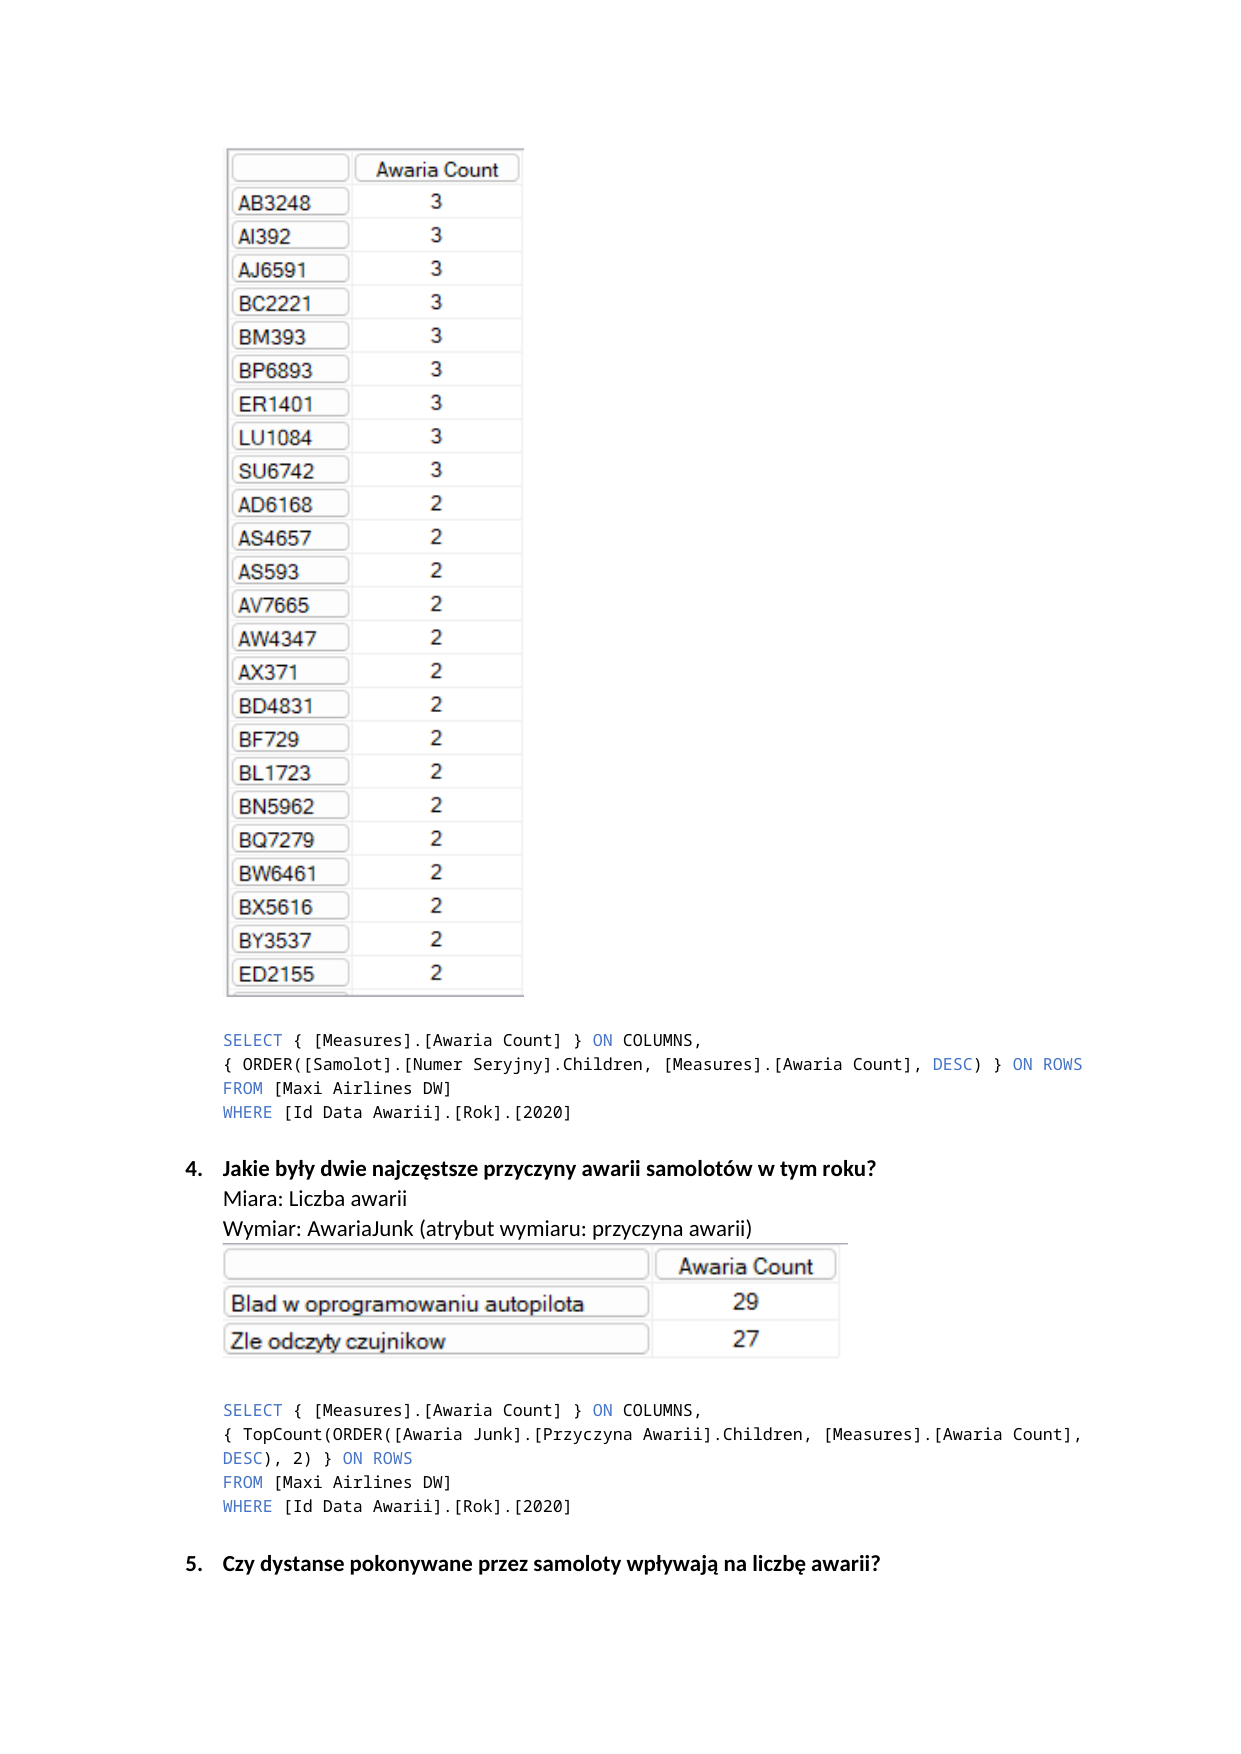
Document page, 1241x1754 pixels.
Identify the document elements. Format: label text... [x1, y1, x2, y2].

list Czy dystanse pokonywane przez samoloty wpływają na liczbę awarii? [185, 1549, 1093, 1577]
list WHERE [Id Data Awarii].[Rok].[2020] [223, 1495, 1093, 1518]
list Jakie były dwie najczęstsze przyczyny awarii samolotów w tym roku? [185, 1154, 1093, 1182]
list { ORDER([Samolot].[Numer Seryjny].Children, [Measures].[Awaria Count], DESC) } ON ROWS [223, 1052, 1093, 1075]
list WHERE [Id Data Awarii].[Rok].[2020] [223, 1101, 1093, 1123]
list Wymiar: AwariaJunk (atrybut wymiaru: przyczyna awarii) [223, 1214, 1093, 1242]
list { TopCount(ORDER([Awaria Junk].[Przyczyna Awarii].Children, [Measures].[Awaria Count], DESC), 2) } ON ROWS [223, 1423, 1093, 1469]
list FROM [Maxi Airlines DW] [223, 1471, 1093, 1494]
list FROM [Maxi Airlines DW] [223, 1077, 1093, 1099]
list SELECT { [Measures].[Awaria Count] } ON COLUMNS, [223, 1399, 1093, 1421]
list SELECT { [Measures].[Awaria Count] } ON COLUMNS, [223, 1028, 1093, 1051]
list Miara: Liczba awarii [223, 1184, 1093, 1212]
